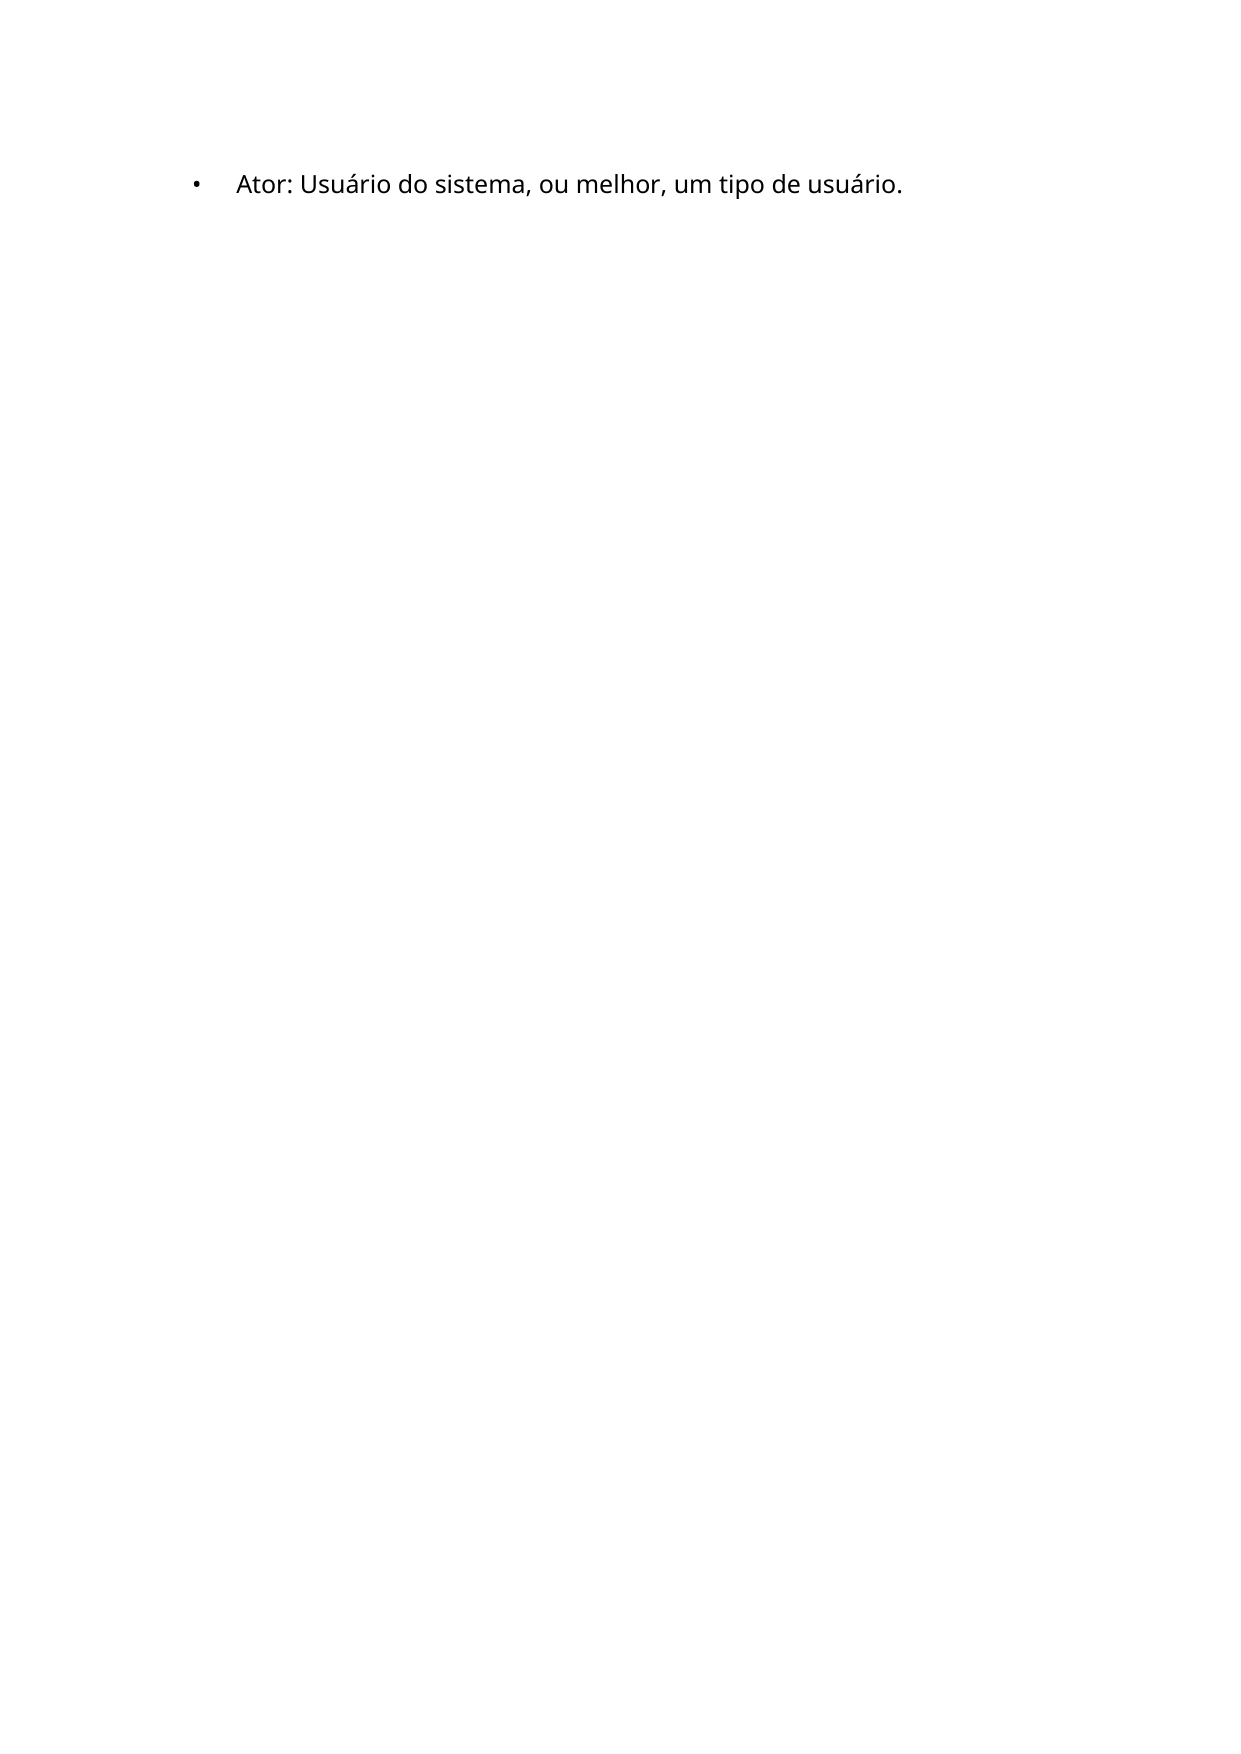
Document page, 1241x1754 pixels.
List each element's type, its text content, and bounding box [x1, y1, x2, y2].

list Ator: Usuário do sistema, ou melhor, um tipo de usuário. [192, 167, 1146, 201]
